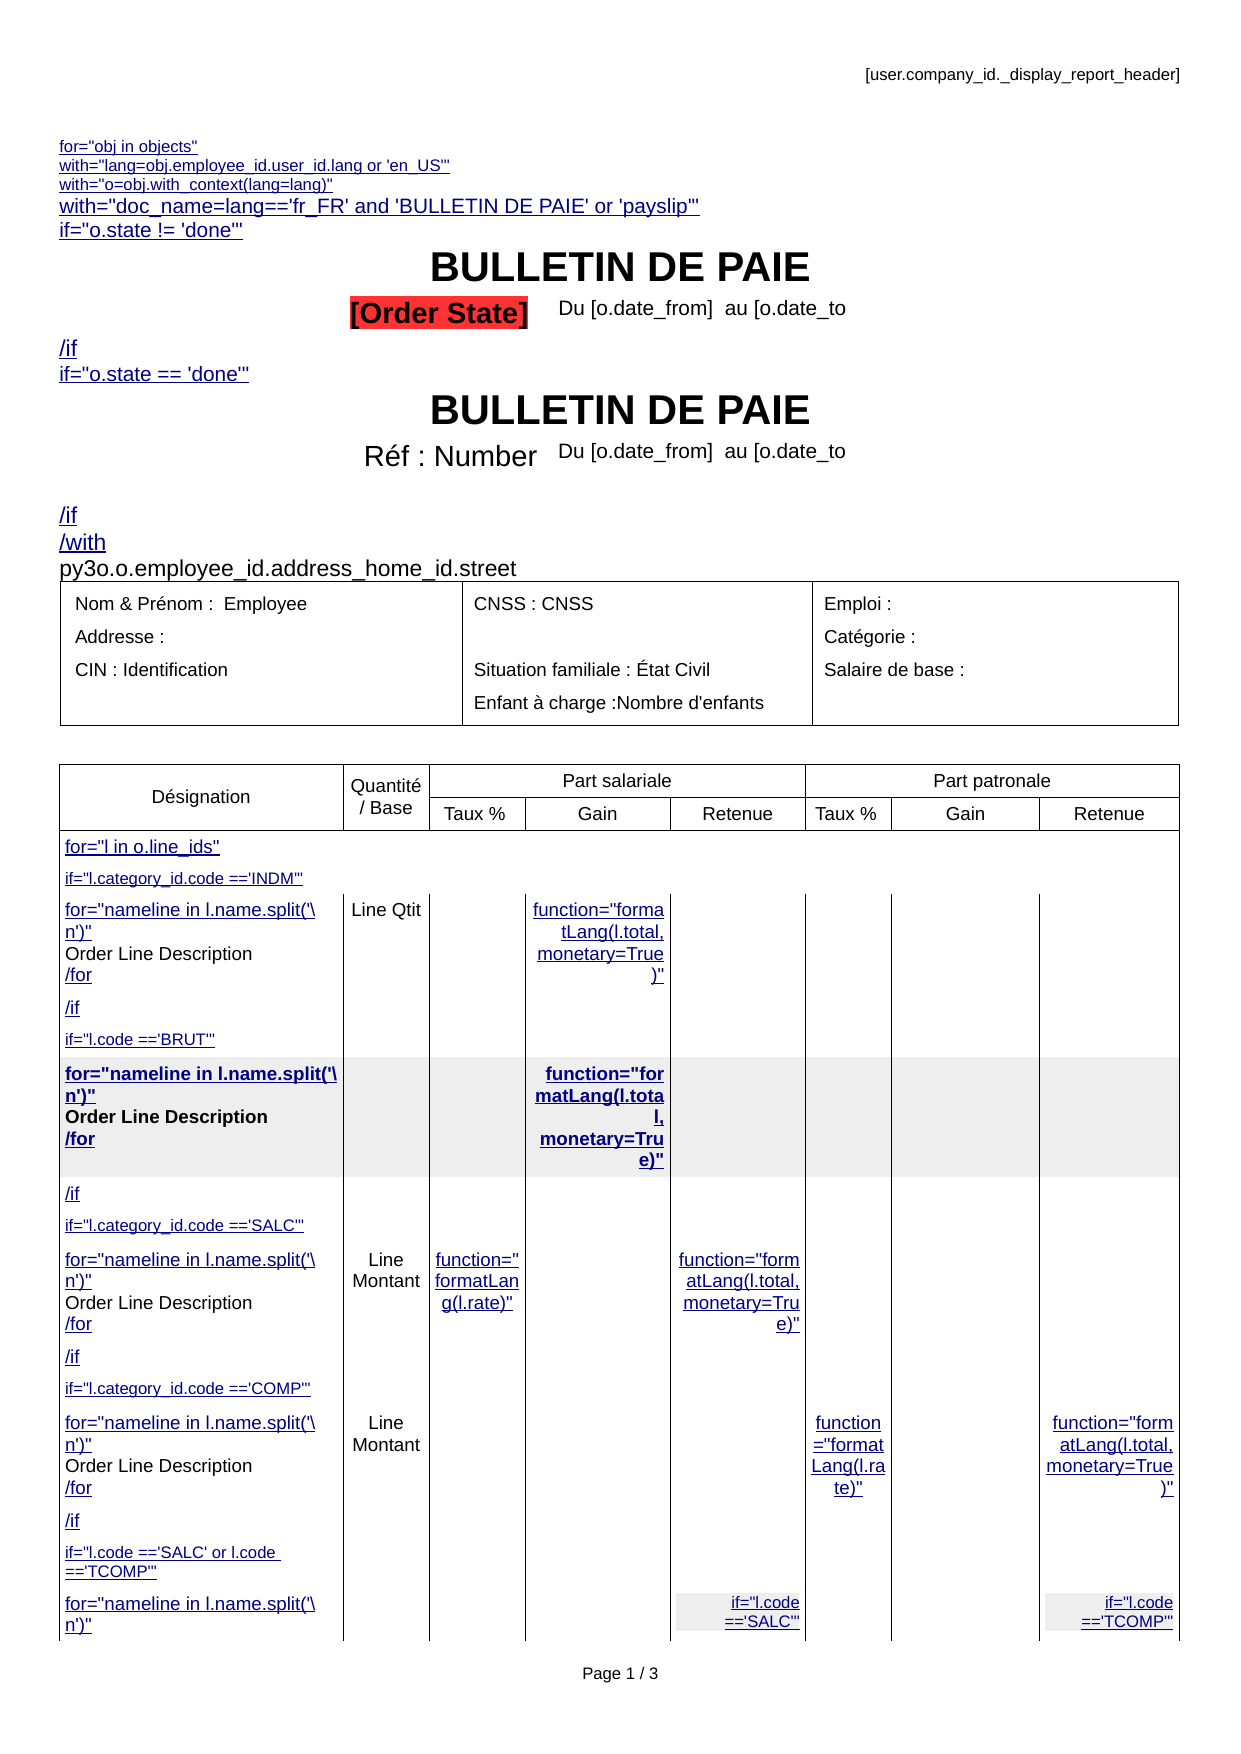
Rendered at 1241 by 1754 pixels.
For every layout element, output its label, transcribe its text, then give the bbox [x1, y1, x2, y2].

table_cell for="nameline in l.name.split('\n')" Order Line Description /for [60, 1406, 343, 1504]
table_cell [526, 1340, 670, 1373]
table_header CNSS : CNSS [468, 587, 803, 620]
table_header [463, 582, 812, 725]
table_cell [806, 1057, 891, 1177]
subtitle BULLETIN DE PAIE [59, 242, 1181, 290]
table_cell Enfant à charge :Nombre d'enfants [468, 686, 803, 719]
table_cell Line Qtit [344, 894, 429, 991]
table_cell function="formatLang(l.rate)" [806, 1406, 891, 1504]
table_cell [892, 1210, 1039, 1243]
table_cell Taux % [430, 798, 525, 830]
table_cell [892, 1177, 1039, 1209]
table_cell [892, 894, 1039, 991]
table_cell [430, 1504, 525, 1537]
table_cell [1040, 1504, 1179, 1537]
table_cell function="formatLang(l.total, monetary=True)" [526, 894, 670, 991]
table_header Nom & Prénom : Employee [69, 587, 457, 620]
table_cell [671, 1340, 805, 1373]
table_cell [1040, 1243, 1179, 1340]
table_cell function="formatLang(l.rate)" [430, 1243, 525, 1340]
table_cell [526, 1177, 670, 1209]
table_cell [526, 1210, 670, 1243]
table_cell function="formatLang(l.total, monetary=True)" [526, 1057, 670, 1177]
table_cell [806, 1210, 891, 1243]
table_cell [892, 1537, 1039, 1587]
table_cell /if [60, 1340, 343, 1373]
table_cell [671, 1537, 805, 1587]
text /if [59, 502, 1181, 529]
table_cell [1040, 1057, 1179, 1177]
table_cell [1003, 653, 1178, 686]
table_cell /if [60, 991, 343, 1024]
table_cell [430, 894, 525, 991]
table_cell [526, 1504, 670, 1537]
table_cell [344, 1177, 429, 1209]
text with="o=obj.with_context(lang=lang)" [59, 175, 1181, 194]
table_cell for="nameline in l.name.split('\n')" Order Line Description /for [60, 1057, 343, 1177]
table_cell [344, 1024, 429, 1057]
table_header [1003, 587, 1178, 620]
table_cell [344, 1373, 429, 1406]
table_cell [1040, 1210, 1179, 1243]
table_cell [892, 991, 1039, 1024]
table_header Part patronale [806, 765, 1179, 797]
table_cell [430, 1537, 525, 1587]
table_cell Situation familiale : État Civil [468, 653, 803, 686]
table_cell [1040, 894, 1179, 991]
table_cell [1040, 1537, 1179, 1587]
table_cell function="formatLang(l.total, monetary=True)" [671, 1243, 805, 1340]
table_header Quantité / Base [344, 765, 429, 830]
table_cell [430, 1406, 525, 1504]
table_cell [803, 653, 812, 686]
table_cell [344, 991, 429, 1024]
text if="o.state == 'done'" [59, 361, 1181, 385]
table_cell [430, 991, 525, 1024]
table_cell [344, 1537, 429, 1587]
table_cell [1003, 620, 1178, 653]
table_cell [430, 1210, 525, 1243]
table_cell [806, 1373, 891, 1406]
table_cell [526, 1406, 670, 1504]
table_cell [1040, 1024, 1179, 1057]
table_cell [806, 1177, 891, 1209]
table_cell [526, 1373, 670, 1406]
table_cell [806, 991, 891, 1024]
text py3o.o.employee_id.address_home_id.street [59, 555, 1181, 581]
table_cell [671, 991, 805, 1024]
table_cell CIN : Identification [69, 653, 457, 686]
table_cell if="l.category_id.code =='SALC'" [60, 1210, 343, 1243]
table_cell Retenue [1040, 798, 1179, 830]
table_cell [806, 1537, 891, 1587]
table_cell [671, 1210, 805, 1243]
table_cell [806, 894, 891, 991]
table_cell [344, 1210, 429, 1243]
table_cell [671, 1177, 805, 1209]
text if="o.state != 'done'" [59, 218, 1181, 242]
table_header Du [o.date_from] [543, 433, 719, 478]
table_header [61, 582, 462, 725]
table_cell [526, 1537, 670, 1587]
table_cell [430, 1177, 525, 1209]
table_cell [526, 1243, 670, 1340]
table_cell [671, 1504, 805, 1537]
text for="obj in objects" [59, 137, 1181, 156]
table_cell [430, 1057, 525, 1177]
table_header Réf : Number [294, 433, 543, 478]
table_cell [526, 991, 670, 1024]
table_cell Taux % [806, 798, 891, 830]
text with="lang=obj.employee_id.user_id.lang or 'en_US'" [59, 156, 1181, 175]
table_cell [806, 1340, 891, 1373]
text /if [59, 335, 1181, 361]
table_cell [892, 1057, 1039, 1177]
table_cell if="l.code =='SALC'" [671, 1587, 805, 1641]
table_cell Retenue [671, 798, 805, 830]
table_cell function="formatLang(l.total, monetary=True)" [1040, 1406, 1179, 1504]
table_cell if="l.code =='SALC' or l.code =='TCOMP'" [60, 1537, 343, 1587]
table_cell if="l.category_id.code =='COMP'" [60, 1373, 343, 1406]
table_cell [892, 1243, 1039, 1340]
table_cell for="nameline in l.name.split('\n')" [60, 1587, 343, 1641]
table_cell [806, 1504, 891, 1537]
table_cell [344, 1504, 429, 1537]
table_cell [430, 1340, 525, 1373]
subtitle BULLETIN DE PAIE [59, 385, 1181, 433]
table_header Désignation [60, 765, 343, 830]
table_cell [430, 1587, 525, 1641]
table_cell Addresse : [69, 620, 457, 653]
table_cell Salaire de base : [818, 653, 1003, 686]
table_cell [892, 1504, 1039, 1537]
table_cell /if [60, 1504, 343, 1537]
text /with [59, 529, 1181, 555]
table_cell [344, 1587, 429, 1641]
table_cell Catégorie : [818, 620, 1003, 653]
table_cell [892, 1587, 1039, 1641]
table_cell /if [60, 1177, 343, 1209]
table_header Du [o.date_from] [542, 290, 719, 335]
table_cell [806, 1024, 891, 1057]
table_cell [671, 1024, 805, 1057]
table_cell for="nameline in l.name.split('\n')" Order Line Description /for [60, 1243, 343, 1340]
table_cell Line Montant [344, 1243, 429, 1340]
table_cell if="l.category_id.code =='INDM'" [60, 863, 1179, 893]
table_cell if="l.code =='TCOMP'" [1040, 1587, 1179, 1641]
table_header [Order State] [293, 290, 542, 335]
table_cell [803, 620, 812, 653]
table_cell [430, 1373, 525, 1406]
table_cell [344, 1340, 429, 1373]
table_header [803, 587, 812, 620]
table_cell [803, 686, 812, 719]
table_cell [892, 1024, 1039, 1057]
table_header Emploi : [818, 587, 1003, 620]
table_cell [1040, 1177, 1179, 1209]
table_cell [1040, 1373, 1179, 1406]
table_cell for="nameline in l.name.split('\n')" Order Line Description /for [60, 894, 343, 991]
table_header au [o.date_to [719, 433, 995, 478]
table_header Part salariale [430, 765, 805, 797]
table_cell [671, 894, 805, 991]
table_cell [1040, 991, 1179, 1024]
table_cell [671, 1373, 805, 1406]
table_cell [806, 1243, 891, 1340]
table_cell Line Montant [344, 1406, 429, 1504]
table_cell [526, 1587, 670, 1641]
table_cell [1040, 1340, 1179, 1373]
table_cell if="l.code =='BRUT'" [60, 1024, 343, 1057]
table_cell [671, 1057, 805, 1177]
table_cell [892, 1373, 1039, 1406]
table_cell Gain [892, 798, 1039, 830]
table_cell [892, 1406, 1039, 1504]
table_cell [526, 1024, 670, 1057]
table_header au [o.date_to [719, 290, 995, 335]
table_cell Gain [526, 798, 670, 830]
table_cell [671, 1406, 805, 1504]
table_cell [468, 620, 803, 653]
table_cell for="l in o.line_ids" [60, 831, 1179, 863]
table_header [813, 582, 1178, 725]
table_cell [892, 1340, 1039, 1373]
table_cell [430, 1024, 525, 1057]
table_cell [344, 1057, 429, 1177]
table_cell [806, 1587, 891, 1641]
text with="doc_name=lang=='fr_FR' and 'BULLETIN DE PAIE' or 'payslip'" [59, 194, 1181, 218]
